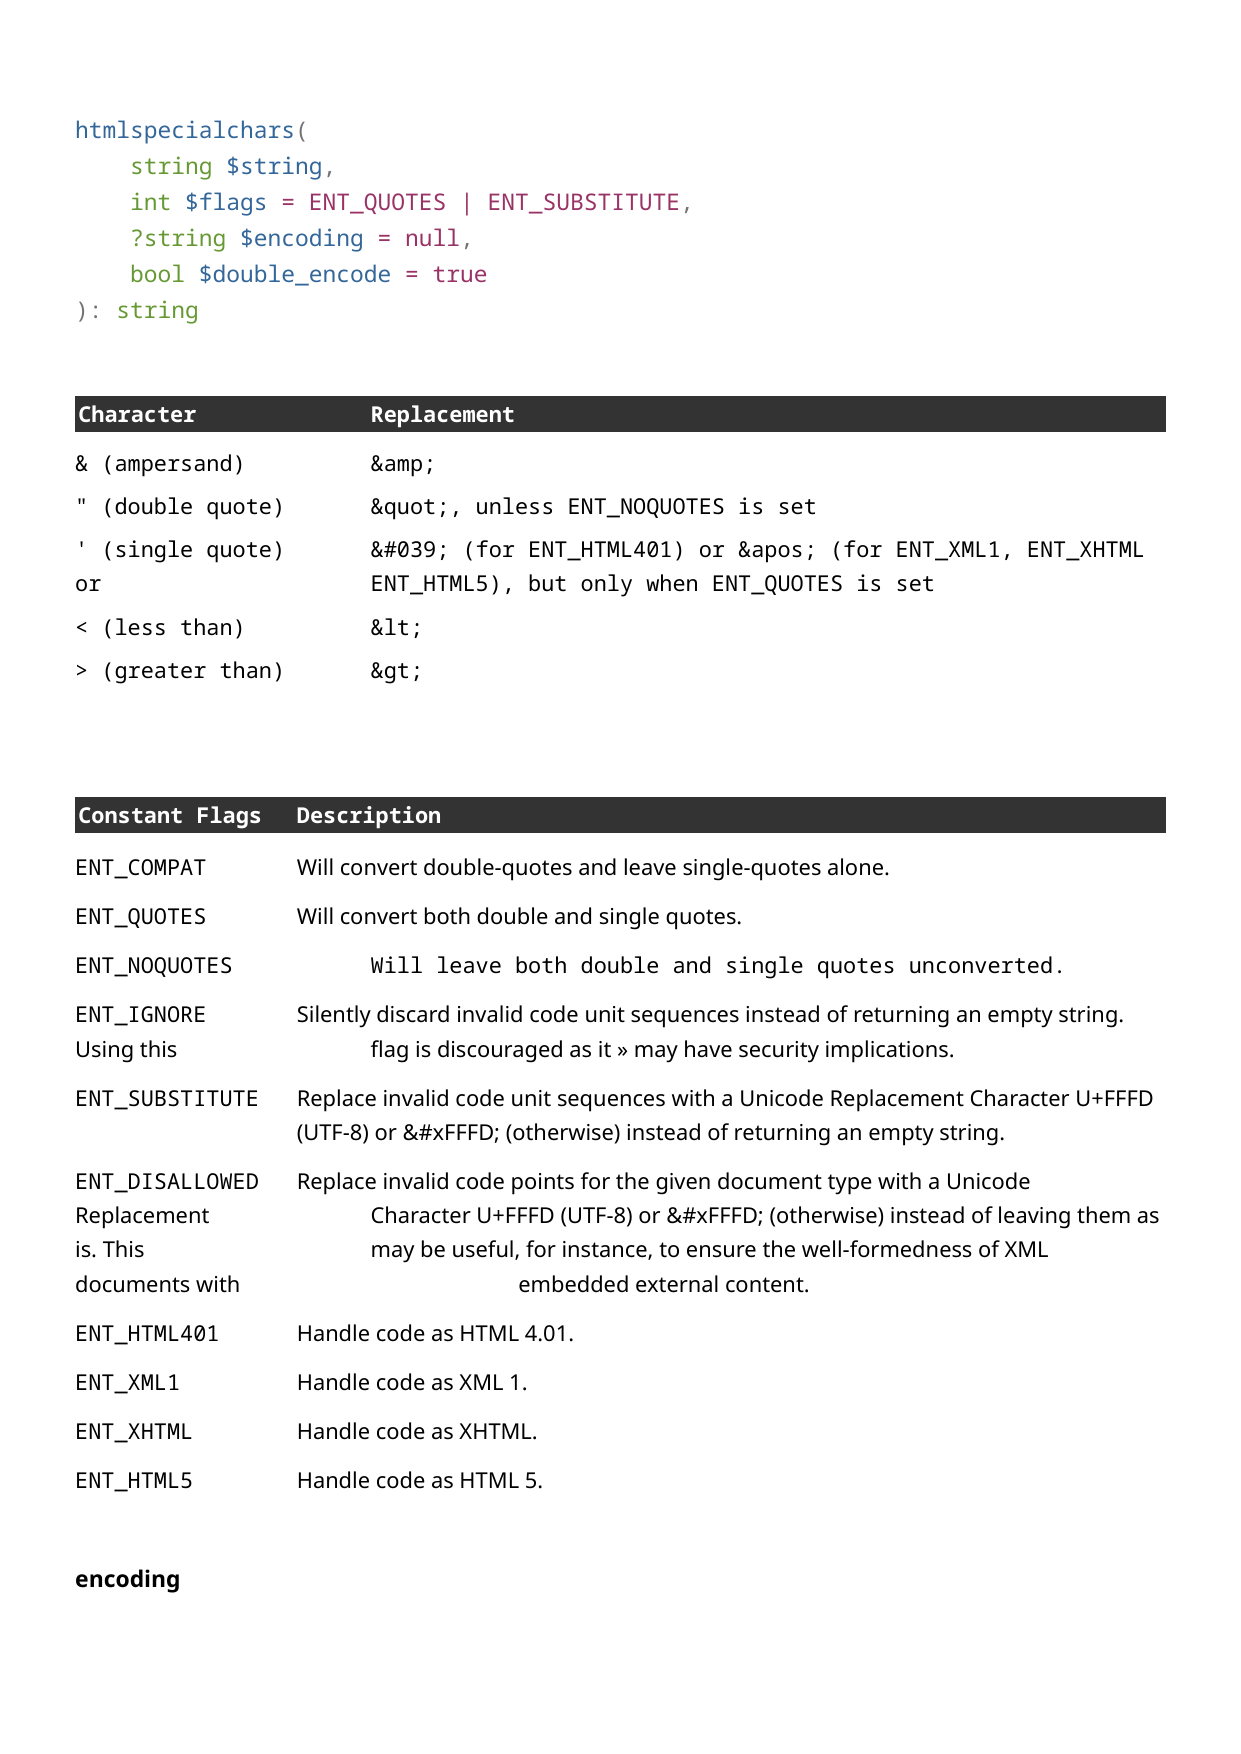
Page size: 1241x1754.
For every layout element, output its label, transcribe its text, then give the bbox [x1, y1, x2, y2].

text htmlspecialchars( string $string, int $flags = ENT_QUOTES | ENT_SUBSTITUTE, ?string $encoding = null, bool $double_encode = true ): string [75, 114, 1166, 325]
text > (greater than) &gt; [75, 654, 1166, 684]
text ENT_COMPAT Will convert double-quotes and leave single-quotes alone. [75, 852, 1166, 882]
text ENT_DISALLOWED Replace invalid code points for the given document type with a Unicode Replacement Character U+FFFD (UTF-8) or &#xFFFD; (otherwise) instead of leaving them as is. This may be useful, for instance, to ensure the well-formedness of XML documents with embedded external content. [75, 1166, 1166, 1298]
text ENT_HTML5 Handle code as HTML 5. [75, 1465, 1166, 1495]
text ENT_XHTML Handle code as XHTML. [75, 1416, 1166, 1446]
text " (double quote) &quot;, unless ENT_NOQUOTES is set [75, 491, 1166, 521]
text Character Replacement [75, 396, 1166, 432]
text Constant Flags Description [75, 797, 1166, 833]
text ENT_IGNORE Silently discard invalid code unit sequences instead of returning an empty string. Using this flag is discouraged as it » may have security implications. [75, 999, 1166, 1063]
text ENT_NOQUOTES Will leave both double and single quotes unconverted. [75, 950, 1166, 980]
text ENT_HTML401 Handle code as HTML 4.01. [75, 1318, 1166, 1348]
text ' (single quote) &#039; (for ENT_HTML401) or &apos; (for ENT_XML1, ENT_XHTML or ENT_HTML5), but only when ENT_QUOTES is set [75, 534, 1166, 598]
text ENT_QUOTES Will convert both double and single quotes. [75, 901, 1166, 931]
subtitle encoding [75, 1562, 1166, 1594]
text & (ampersand) &amp; [75, 448, 1166, 478]
text ENT_SUBSTITUTE Replace invalid code unit sequences with a Unicode Replacement Character U+FFFD (UTF-8) or &#xFFFD; (otherwise) instead of returning an empty string. [75, 1083, 1166, 1147]
text < (less than) &lt; [75, 611, 1166, 641]
text ENT_XML1 Handle code as XML 1. [75, 1367, 1166, 1397]
